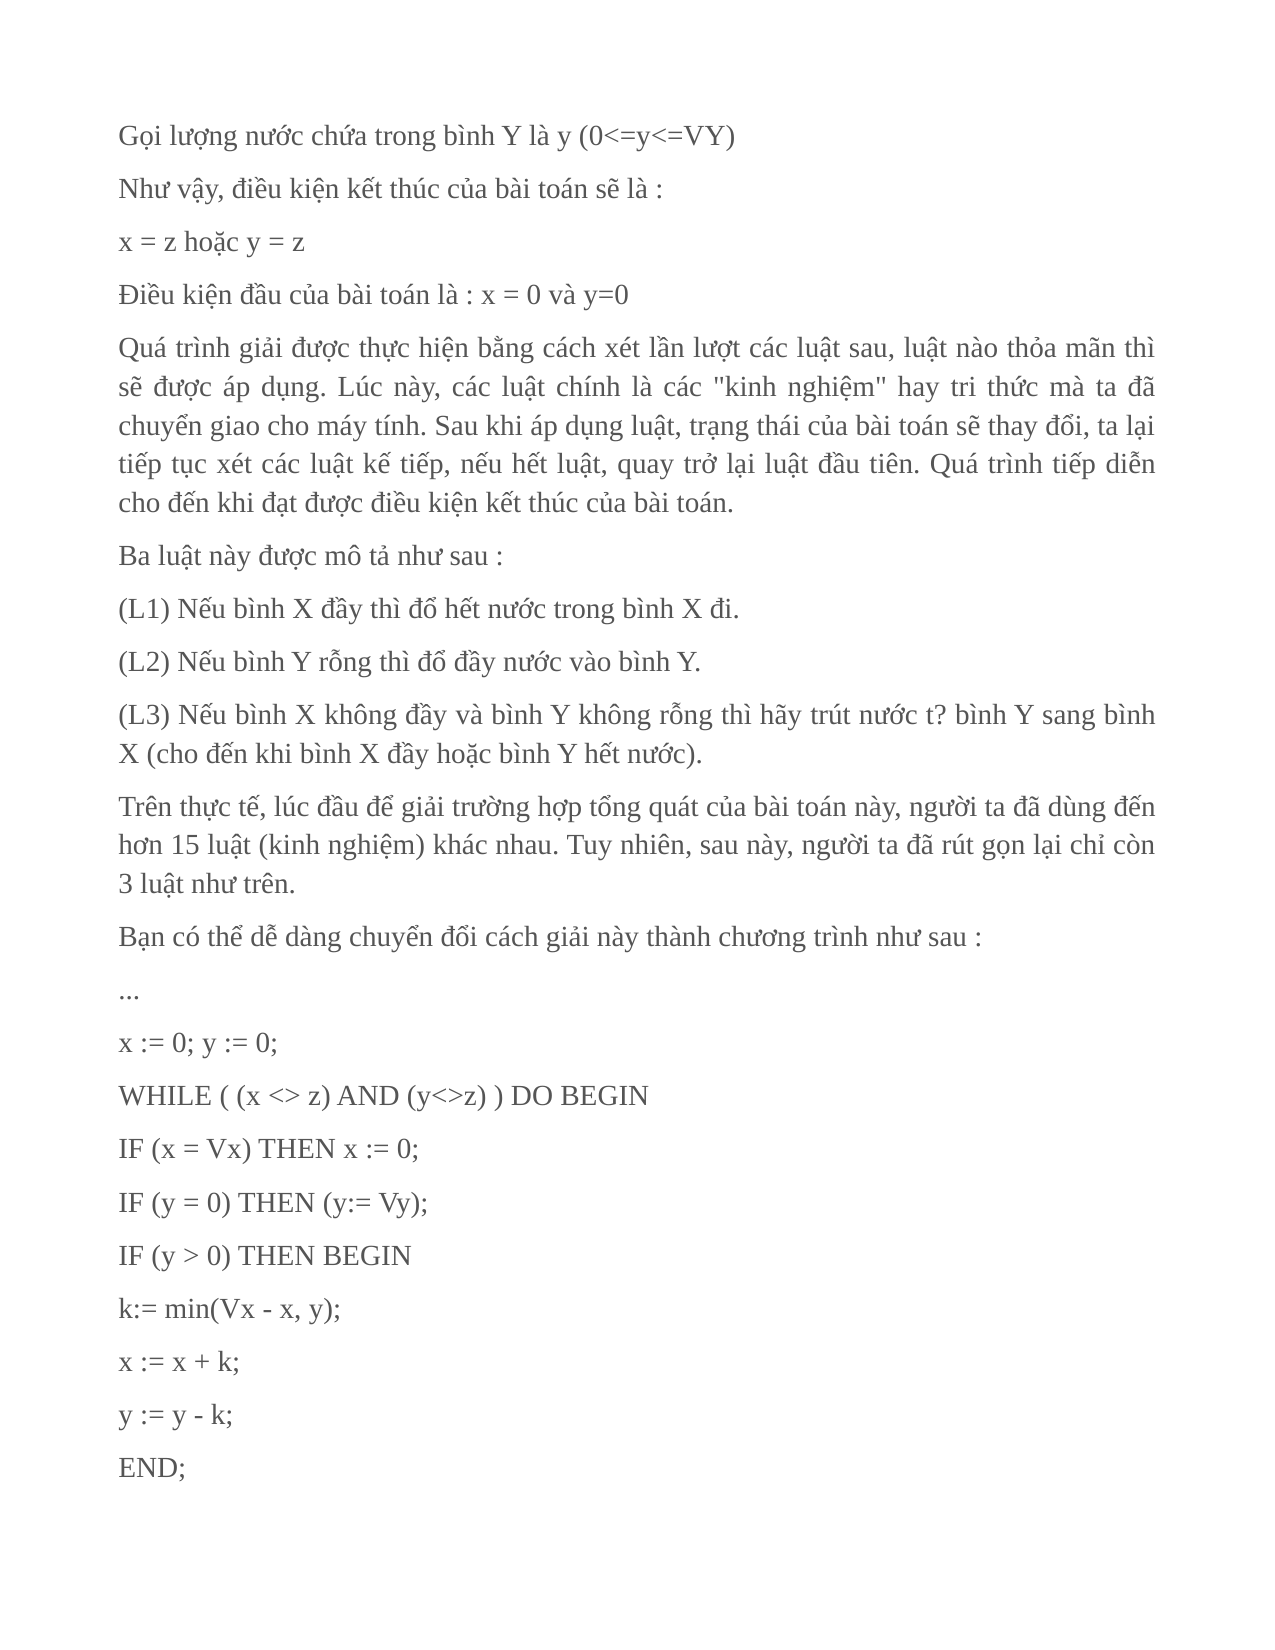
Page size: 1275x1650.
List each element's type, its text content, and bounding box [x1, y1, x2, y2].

text IF (y > 0) THEN BEGIN [118, 1238, 1157, 1271]
text x = z hoặc y = z [118, 224, 1157, 258]
text Như vậy, điều kiện kết thúc của bài toán sẽ là : [118, 171, 1157, 205]
text x := x + k; [118, 1344, 1157, 1378]
text (L1) Nếu bình X đầy thì đổ hết nước trong bình X đi. [118, 591, 1157, 624]
text WHILE ( (x <> z) AND (y<>z) ) DO BEGIN [118, 1078, 1157, 1112]
text Trên thực tế, lúc đầu để giải trường hợp tổng quát của bài toán này, người ta đã dùng đến hơn 15 luật (kinh nghiệm) khác nhau. Tuy nhiên, sau này, người ta đã rút gọn lại chỉ còn 3 luật như trên. [118, 789, 1157, 899]
text IF (x = Vx) THEN x := 0; [118, 1132, 1157, 1165]
text x := 0; y := 0; [118, 1025, 1157, 1059]
text IF (y = 0) THEN (y:= Vy); [118, 1185, 1157, 1218]
text Bạn có thể dễ dàng chuyển đổi cách giải này thành chương trình như sau : [118, 919, 1157, 953]
text (L3) Nếu bình X không đầy và bình Y không rỗng thì hãy trút nước t? bình Y sang bình X (cho đến khi bình X đầy hoặc bình Y hết nước). [118, 697, 1157, 769]
text (L2) Nếu bình Y rỗng thì đổ đầy nước vào bình Y. [118, 644, 1157, 678]
text Điều kiện đầu của bài toán là : x = 0 và y=0 [118, 277, 1157, 311]
text ... [118, 972, 1157, 1006]
text Quá trình giải được thực hiện bằng cách xét lần lượt các luật sau, luật nào thỏa mãn thì sẽ được áp dụng. Lúc này, các luật chính là các "kinh nghiệm" hay tri thức mà ta đã chuyển giao cho máy tính. Sau khi áp dụng luật, trạng thái của bài toán sẽ thay đổi, ta lại tiếp tục xét các luật kế tiếp, nếu hết luật, quay trở lại luật đầu tiên. Quá trình tiếp diễn cho đến khi đạt được điều kiện kết thúc của bài toán. [118, 331, 1157, 518]
text y := y - k; [118, 1397, 1157, 1431]
text END; [118, 1450, 1157, 1484]
text Gọi lượng nước chứa trong bình Y là y (0<=y<=VY) [118, 118, 1157, 152]
text Ba luật này được mô tả như sau : [118, 538, 1157, 571]
text k:= min(Vx - x, y); [118, 1291, 1157, 1324]
